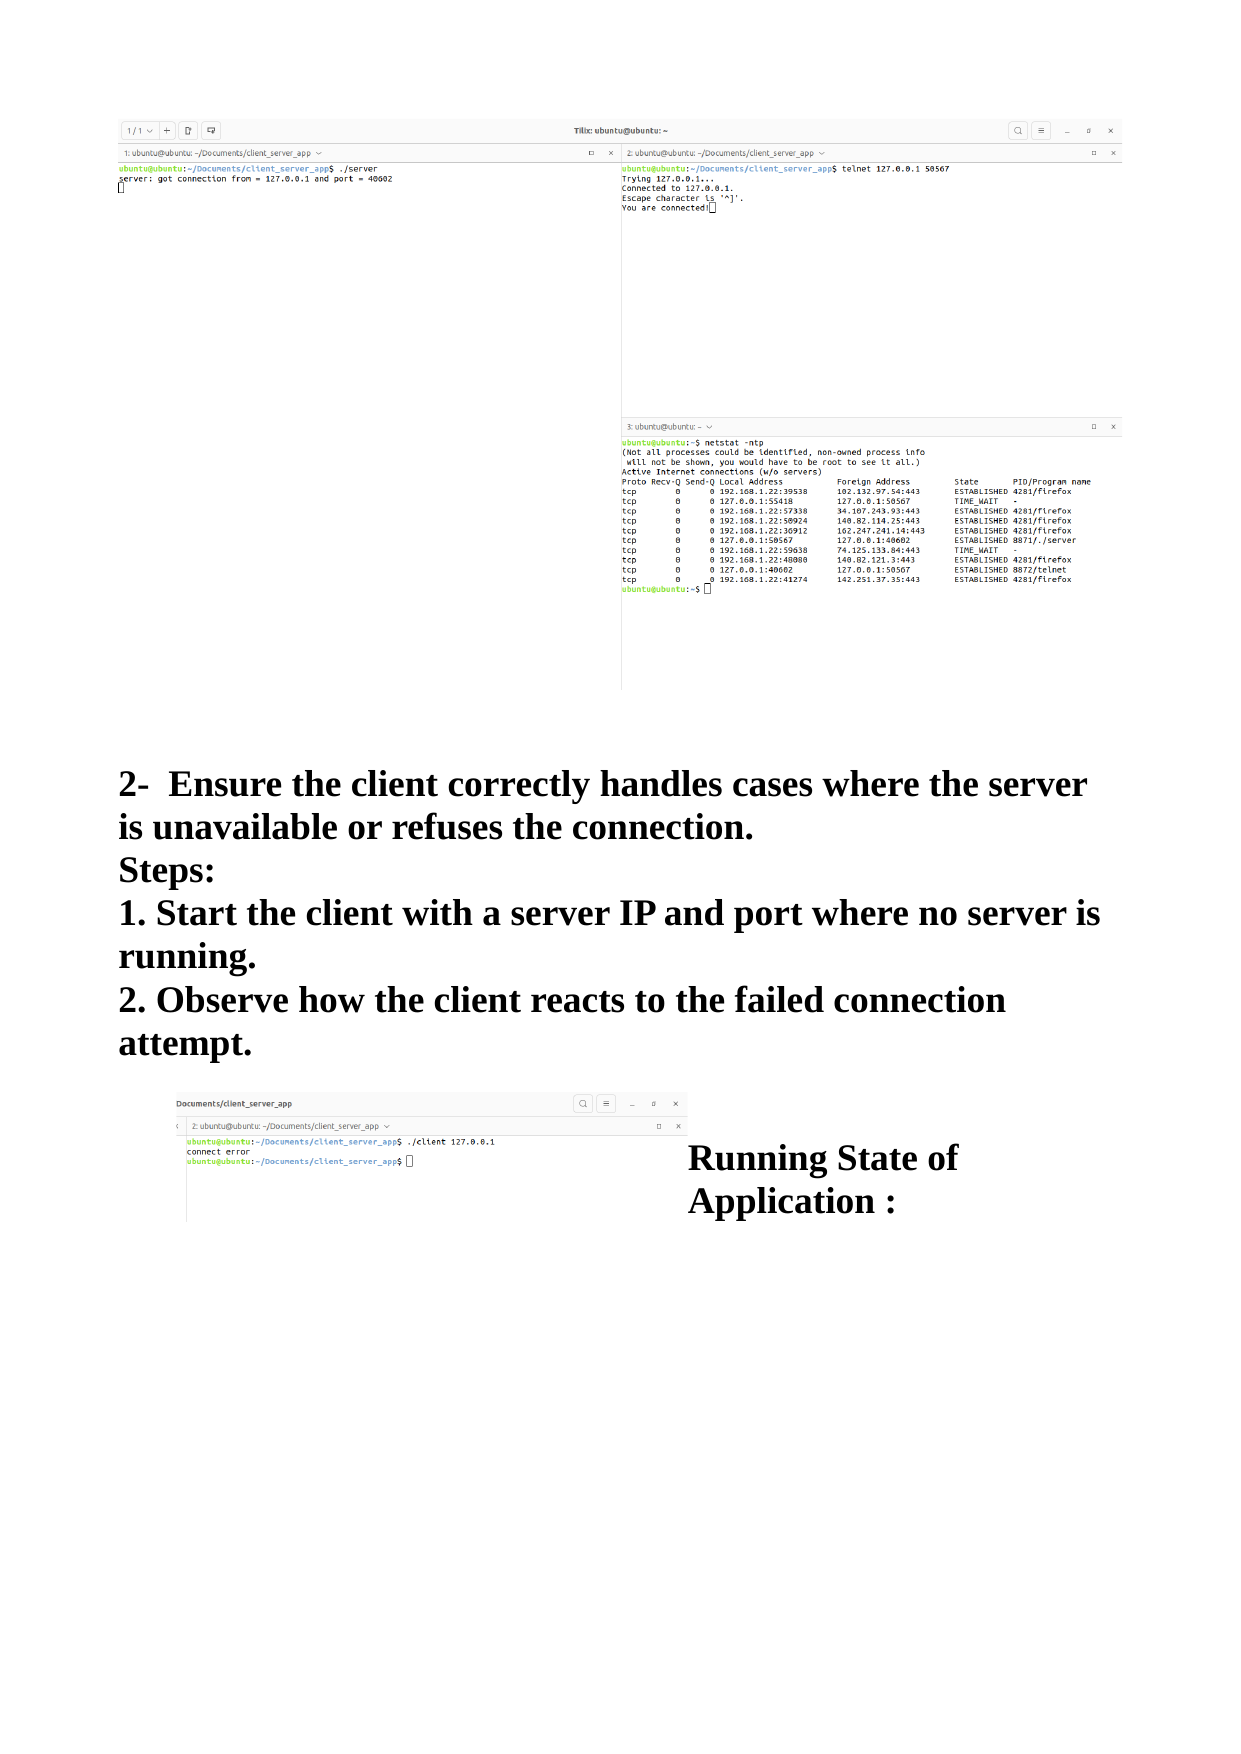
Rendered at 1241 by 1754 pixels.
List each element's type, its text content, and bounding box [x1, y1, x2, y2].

text 2- Ensure the client correctly handles cases where the server is unavailable or refuses the connection. [118, 761, 1122, 848]
picture [118, 118, 1123, 690]
text 2. Observe how the client reacts to the failed connection attempt. [118, 977, 1122, 1063]
text 1. Start the client with a server IP and port where no server is running. [118, 891, 1122, 977]
text Running State of Application : [118, 1135, 1122, 1221]
text Steps: [118, 848, 1122, 891]
